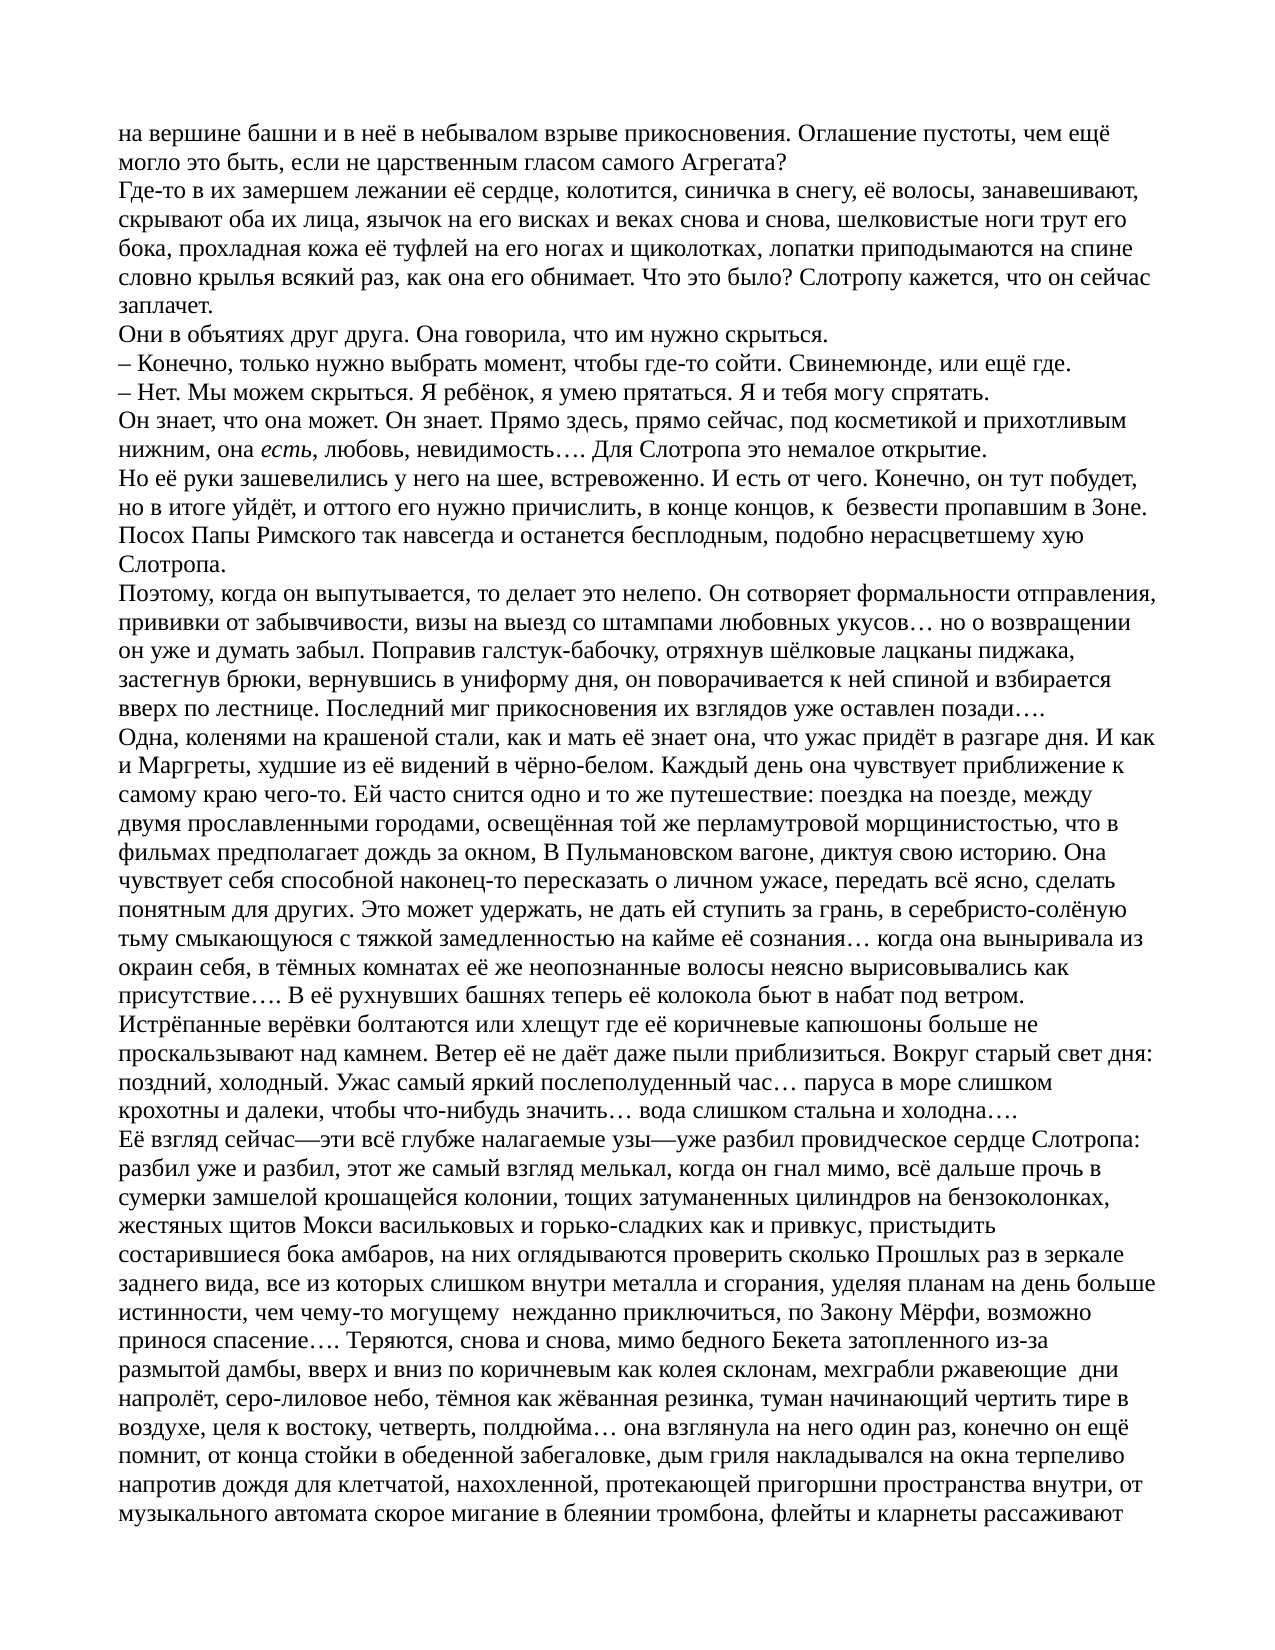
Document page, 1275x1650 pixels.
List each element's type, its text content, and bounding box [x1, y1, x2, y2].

text Поэтому, когда он выпутывается, то делает это нелепо. Он сотворяет формальности отправления, прививки от забывчивости, визы на выезд со штампами любовных укусов… но о возвращении он уже и думать забыл. Поправив галстук-бабочку, отряхнув шёлковые лацканы пиджака, застегнув брюки, вернувшись в униформу дня, он поворачивается к ней спиной и взбирается вверх по лестнице. Последний миг прикосновения их взглядов уже оставлен позади…. [118, 578, 1157, 722]
text Но её руки зашевелились у него на шее, встревоженно. И есть от чего. Конечно, он тут побудет, но в итоге уйдёт, и оттого его нужно причислить, в конце концов, к безвести пропавшим в Зоне. Посох Папы Римского так навсегда и останется бесплодным, подобно нерасцветшему хую Слотропа. [118, 463, 1157, 578]
text Они в объятиях друг друга. Она говорила, что им нужно скрыться. [118, 319, 1157, 348]
text – Конечно, только нужно выбрать момент, чтобы где-то сойти. Свинемюнде, или ещё где. [118, 348, 1157, 377]
text – Нет. Мы можем скрыться. Я ребёнок, я умею прятаться. Я и тебя могу спрятать. [118, 377, 1157, 406]
text Её взгляд сейчас—эти всё глубже налагаемые узы—уже разбил провидческое сердце Слотропа: разбил уже и разбил, этот же самый взгляд мелькал, когда он гнал мимо, всё дальше прочь в сумерки замшелой крошащейся колонии, тощих затуманенных цилиндров на бензоколонках, жестяных щитов Мокси васильковых и горько-сладких как и привкус, пристыдить состарившиеся бока амбаров, на них оглядываются проверить сколько Прошлых раз в зеркале заднего вида, все из которых слишком внутри металла и сгорания, уделяя планам на день больше истинности, чем чему-то могущему нежданно приключиться, по Закону Мёрфи, возможно принося спасение…. Теряются, снова и снова, мимо бедного Бекета затопленного из-за размытой дамбы, вверх и вниз по коричневым как колея склонам, мехграбли ржавеющие дни напролёт, серо-лиловое небо, тёмноя как жёванная резинка, туман начинающий чертить тире в воздухе, целя к востоку, четверть, полдюйма… она взглянула на него один раз, конечно он ещё помнит, от конца стойки в обеденной забегаловке, дым гриля накладывался на окна терпеливо напротив дождя для клетчатой, нахохленной, протекающей пригоршни пространства внутри, от музыкального автомата скорое мигание в блеянии тромбона, флейты и кларнеты рассаживают [118, 1124, 1157, 1527]
text на вершине башни и в неё в небывалом взрыве прикосновения. Оглашение пустоты, чем ещё могло это быть, если не царственным гласом самого Агрегата? [118, 118, 1157, 176]
text Он знает, что она может. Он знает. Прямо здесь, прямо сейчас, под косметикой и прихотливым нижним, она есть, любовь, невидимость…. Для Слотропа это немалое открытие. [118, 406, 1157, 463]
text Одна, коленями на крашеной стали, как и мать её знает она, что ужас придёт в разгаре дня. И как и Маргреты, худшие из её видений в чёрно-белом. Каждый день она чувствует приближение к самому краю чего-то. Ей часто снится одно и то же путешествие: поездка на поезде, между двумя прославленными городами, освещённая той же перламутровой морщинистостью, что в фильмах предполагает дождь за окном, В Пульмановском вагоне, диктуя свою историю. Она чувствует себя способной наконец-то пересказать о личном ужасе, передать всё ясно, сделать понятным для других. Это может удержать, не дать ей ступить за грань, в серебристо-солёную тьму смыкающуюся с тяжкой замедленностью на кайме её сознания… когда она выныривала из окраин себя, в тёмных комнатах её же неопознанные волосы неясно вырисовывались как присутствие…. В её рухнувших башнях теперь её колокола бьют в набат под ветром. Истрёпанные верёвки болтаются или хлещут где её коричневые капюшоны больше не проскальзывают над камнем. Ветер её не даёт даже пыли приблизиться. Вокруг старый свет дня: поздний, холодный. Ужас самый яркий послеполуденный час… паруса в море слишком крохотны и далеки, чтобы что-нибудь значить… вода слишком стальна и холодна…. [118, 722, 1157, 1124]
text Где-то в их замершем лежании её сердце, колотится, синичка в снегу, её волосы, занавешивают, скрывают оба их лица, язычок на его висках и веках снова и снова, шелковистые ноги трут его бока, прохладная кожа её туфлей на его ногах и щиколотках, лопатки приподымаются на спине словно крылья всякий раз, как она его обнимает. Что это было? Слотропу кажется, что он сейчас заплачет. [118, 176, 1157, 319]
